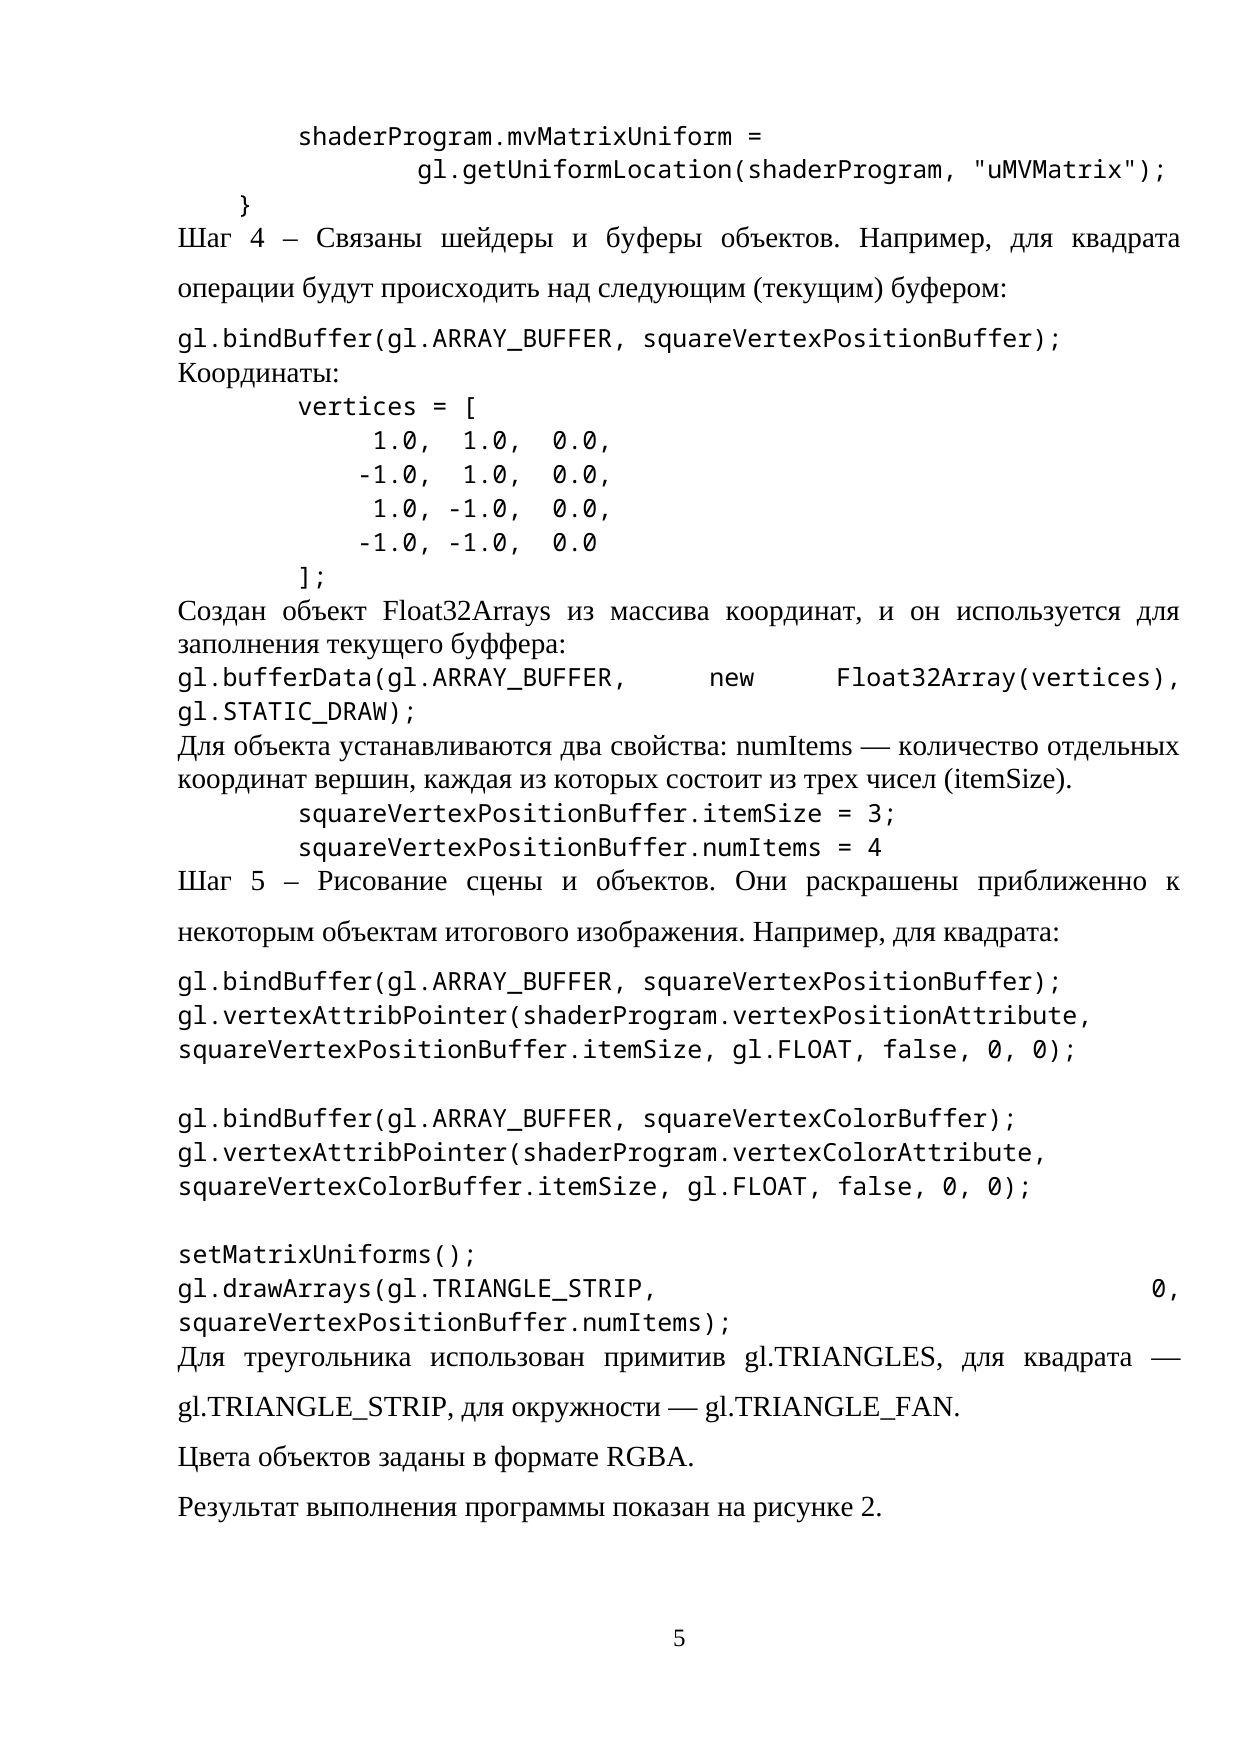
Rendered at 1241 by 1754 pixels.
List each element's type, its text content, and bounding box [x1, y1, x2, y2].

text gl.bindBuffer(gl.ARRAY_BUFFER, squareVertexPositionBuffer); [177, 964, 1181, 998]
text gl.bindBuffer(gl.ARRAY_BUFFER, squareVertexPositionBuffer); [177, 321, 1181, 355]
text } [177, 186, 1181, 220]
text Для объекта устанавливаются два свойства: numItems — количество отдельных координат вершин, каждая из которых состоит из трех чисел (itemSize). [177, 728, 1181, 795]
text 1.0, -1.0, 0.0, [177, 491, 1181, 525]
text squareVertexPositionBuffer.numItems = 4 [177, 829, 1181, 863]
text Результат выполнения программы показан на рисунке 2. [177, 1489, 1181, 1523]
text Для треугольника использован примитив gl.TRIANGLES, для квадрата — gl.TRIANGLE_STRIP, для окружности — gl.TRIANGLE_FAN. [177, 1339, 1181, 1422]
text Создан объект Float32Arrays из массива координат, и он используется для заполнения текущего буффера: [177, 593, 1181, 660]
text 1.0, 1.0, 0.0, [177, 423, 1181, 457]
text gl.bufferData(gl.ARRAY_BUFFER, new Float32Array(vertices), gl.STATIC_DRAW); [177, 660, 1181, 728]
text gl.bindBuffer(gl.ARRAY_BUFFER, squareVertexColorBuffer); [177, 1100, 1181, 1134]
text gl.getUniformLocation(shaderProgram, "uMVMatrix"); [177, 152, 1181, 186]
text setMatrixUniforms(); [177, 1236, 1181, 1271]
text gl.vertexAttribPointer(shaderProgram.vertexPositionAttribute, squareVertexPositionBuffer.itemSize, gl.FLOAT, false, 0, 0); [177, 998, 1181, 1066]
text vertices = [ [177, 388, 1181, 423]
text Координаты: [177, 355, 1181, 388]
text Цвета объектов заданы в формате RGBA. [177, 1439, 1181, 1473]
text ]; [177, 559, 1181, 593]
text Шаг 4 – Связаны шейдеры и буферы объектов. Например, для квадрата операции будут происходить над следующим (текущим) буфером: [177, 220, 1181, 304]
text Шаг 5 – Рисование сцены и объектов. Они раскрашены приближенно к некоторым объектам итогового изображения. Например, для квадрата: [177, 863, 1181, 947]
text shaderProgram.mvMatrixUniform = [177, 118, 1181, 152]
text gl.vertexAttribPointer(shaderProgram.vertexColorAttribute, squareVertexColorBuffer.itemSize, gl.FLOAT, false, 0, 0); [177, 1134, 1181, 1202]
text gl.drawArrays(gl.TRIANGLE_STRIP, 0, squareVertexPositionBuffer.numItems); [177, 1271, 1181, 1339]
text -1.0, -1.0, 0.0 [177, 525, 1181, 559]
text -1.0, 1.0, 0.0, [177, 457, 1181, 491]
text squareVertexPositionBuffer.itemSize = 3; [177, 795, 1181, 829]
